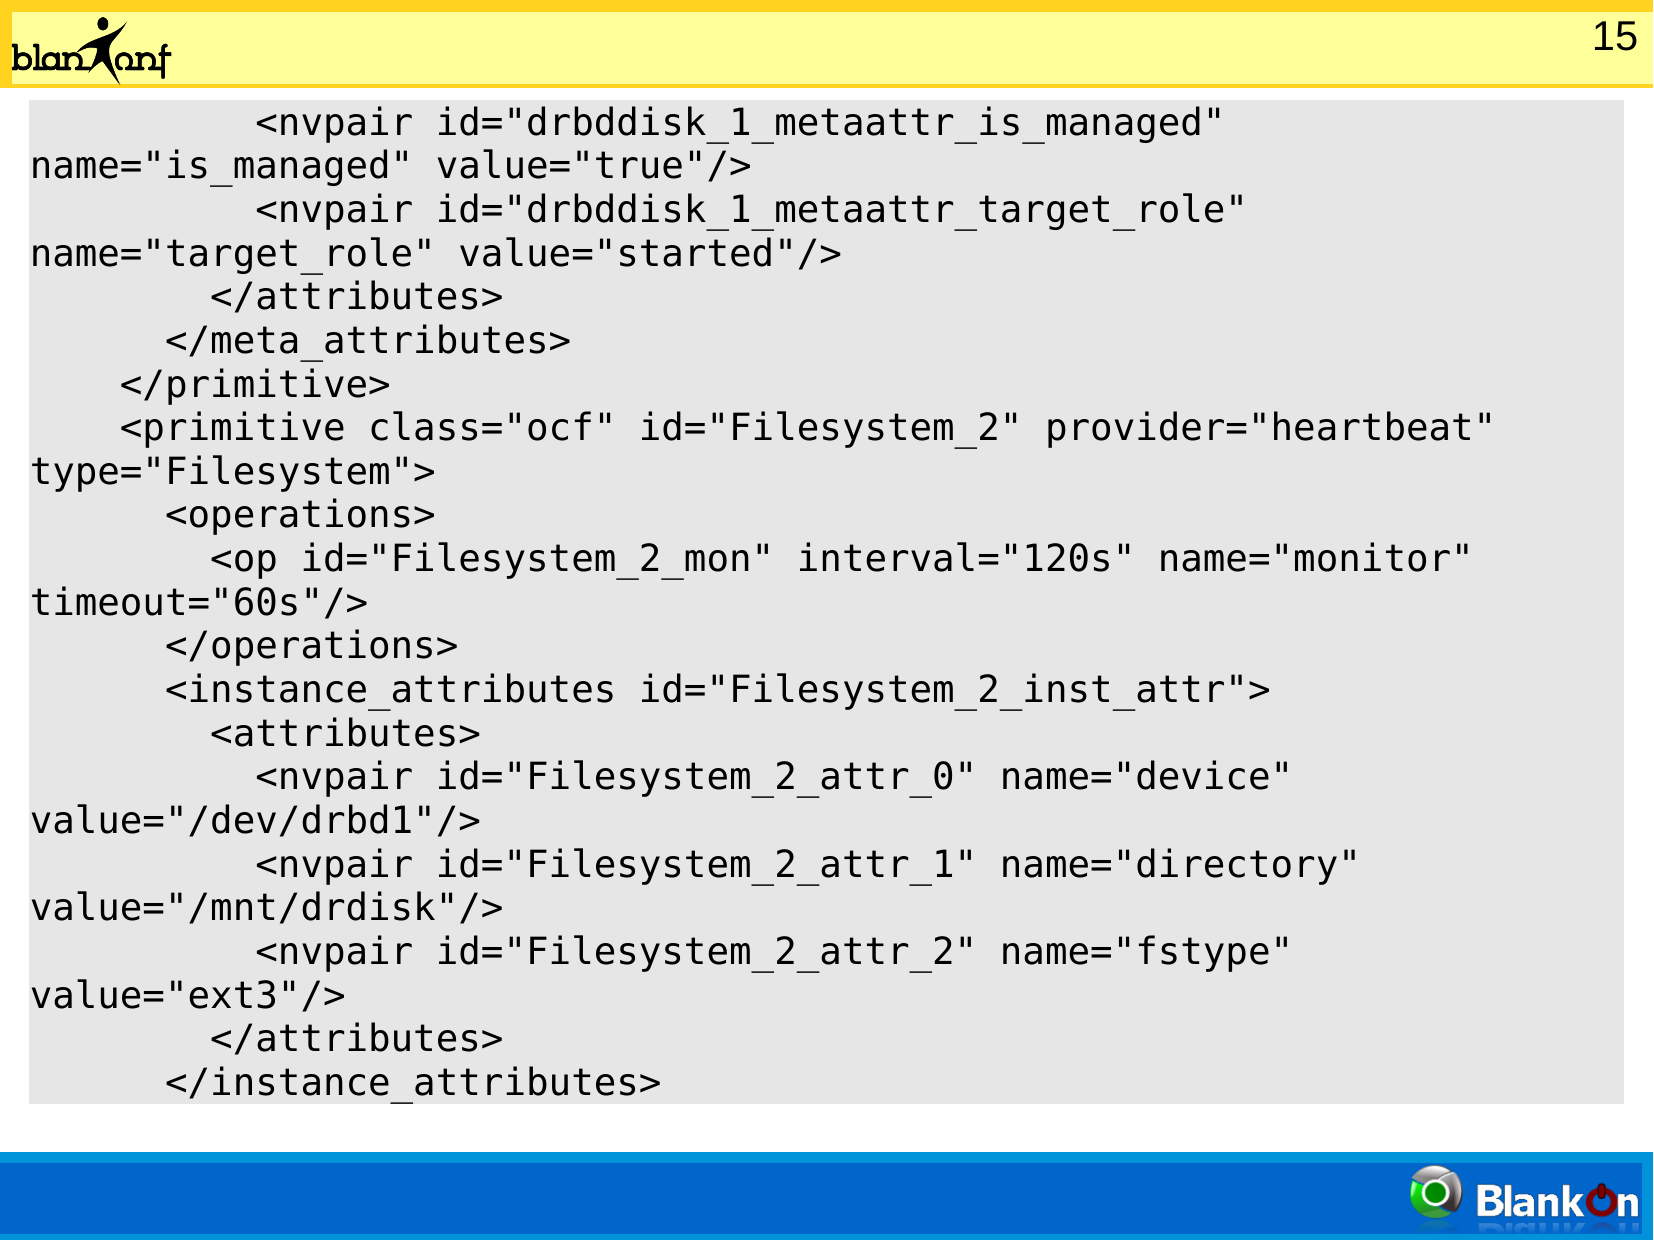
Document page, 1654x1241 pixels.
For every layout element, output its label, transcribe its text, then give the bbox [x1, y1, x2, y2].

text </instance_attributes> [29, 1061, 1624, 1104]
text </attributes> [29, 1017, 1624, 1061]
text </attributes> [29, 275, 1624, 318]
text <op id="Filesystem_2_mon" interval="120s" name="monitor" timeout="60s"/> [29, 537, 1624, 624]
text </operations> [29, 624, 1624, 668]
text <nvpair id="Filesystem_2_attr_2" name="fstype" value="ext3"/> [29, 929, 1624, 1017]
picture [1405, 1164, 1641, 1233]
text <instance_attributes id="Filesystem_2_inst_attr"> [29, 668, 1624, 711]
text </meta_attributes> [29, 318, 1624, 362]
text <primitive class="ocf" id="Filesystem_2" provider="heartbeat" type="Filesystem"> [29, 406, 1624, 493]
text <nvpair id="drbddisk_1_metaattr_is_managed" name="is_managed" value="true"/> [29, 100, 1624, 188]
picture [11, 17, 172, 85]
text </primitive> [29, 362, 1624, 406]
text <operations> [29, 493, 1624, 537]
text <nvpair id="Filesystem_2_attr_0" name="device" value="/dev/drbd1"/> [29, 755, 1624, 842]
text <attributes> [29, 711, 1624, 755]
text <nvpair id="Filesystem_2_attr_1" name="directory" value="/mnt/drdisk"/> [29, 842, 1624, 929]
text <nvpair id="drbddisk_1_metaattr_target_role" name="target_role" value="started"/> [29, 188, 1624, 275]
